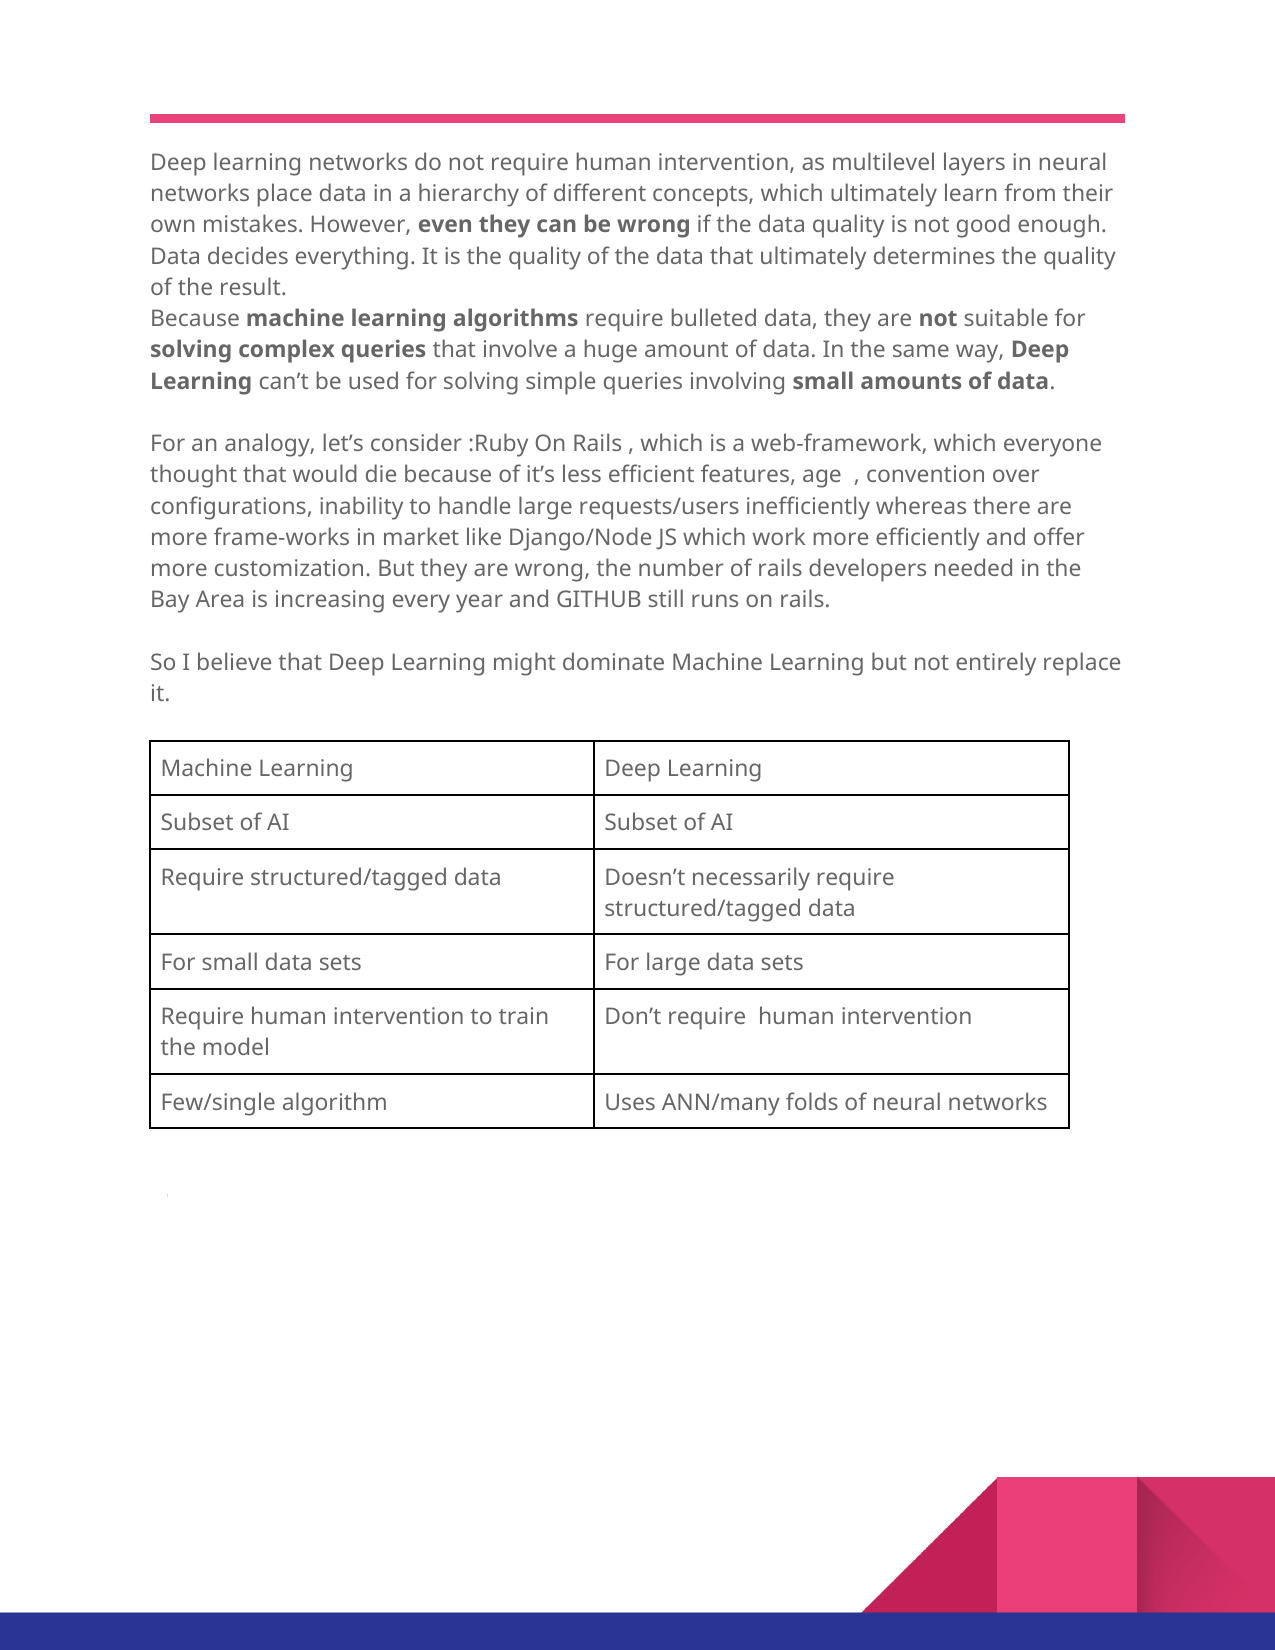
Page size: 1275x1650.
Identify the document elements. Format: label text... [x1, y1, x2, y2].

table_cell Don’t require human intervention [595, 990, 1068, 1073]
table_cell For large data sets [595, 935, 1068, 987]
table_cell Require structured/tagged data [151, 850, 593, 933]
table_cell Uses ANN/many folds of neural networks [595, 1075, 1068, 1127]
text Data decides everything. It is the quality of the data that ultimately determines the quality of the result. [150, 239, 1125, 302]
table_cell Doesn’t necessarily require structured/tagged data [595, 850, 1068, 933]
table_header Machine Learning [151, 742, 593, 794]
picture [0, 1475, 1275, 1650]
table_cell Require human intervention to train the model [151, 990, 593, 1073]
table_cell Subset of AI [151, 796, 593, 848]
text So I believe that Deep Learning might dominate Machine Learning but not entirely replace it. [150, 646, 1125, 708]
table_cell For small data sets [151, 935, 593, 987]
table_cell Few/single algorithm [151, 1075, 593, 1127]
text Deep learning networks do not require human intervention, as multilevel layers in neural networks place data in a hierarchy of different concepts, which ultimately learn from their own mistakes. However, even they can be wrong if the data quality is not good enough. [150, 146, 1125, 239]
text Because machine learning algorithms require bulleted data, they are not suitable for solving complex queries that involve a huge amount of data. In the same way, Deep Learning can’t be used for solving simple queries involving small amounts of data. [150, 302, 1125, 396]
text For an analogy, let’s consider :Ruby On Rails , which is a web-framework, which everyone thought that would die because of it’s less efficient features, age , convention over configurations, inability to handle large requests/users inefficiently whereas there are more frame-works in market like Django/Node JS which work more efficiently and offer more customization. But they are wrong, the number of rails developers needed in the Bay Area is increasing every year and GITHUB still runs on rails. [150, 427, 1125, 614]
table_header Deep Learning [595, 742, 1068, 794]
table_cell Subset of AI [595, 796, 1068, 848]
picture [150, 114, 1125, 123]
